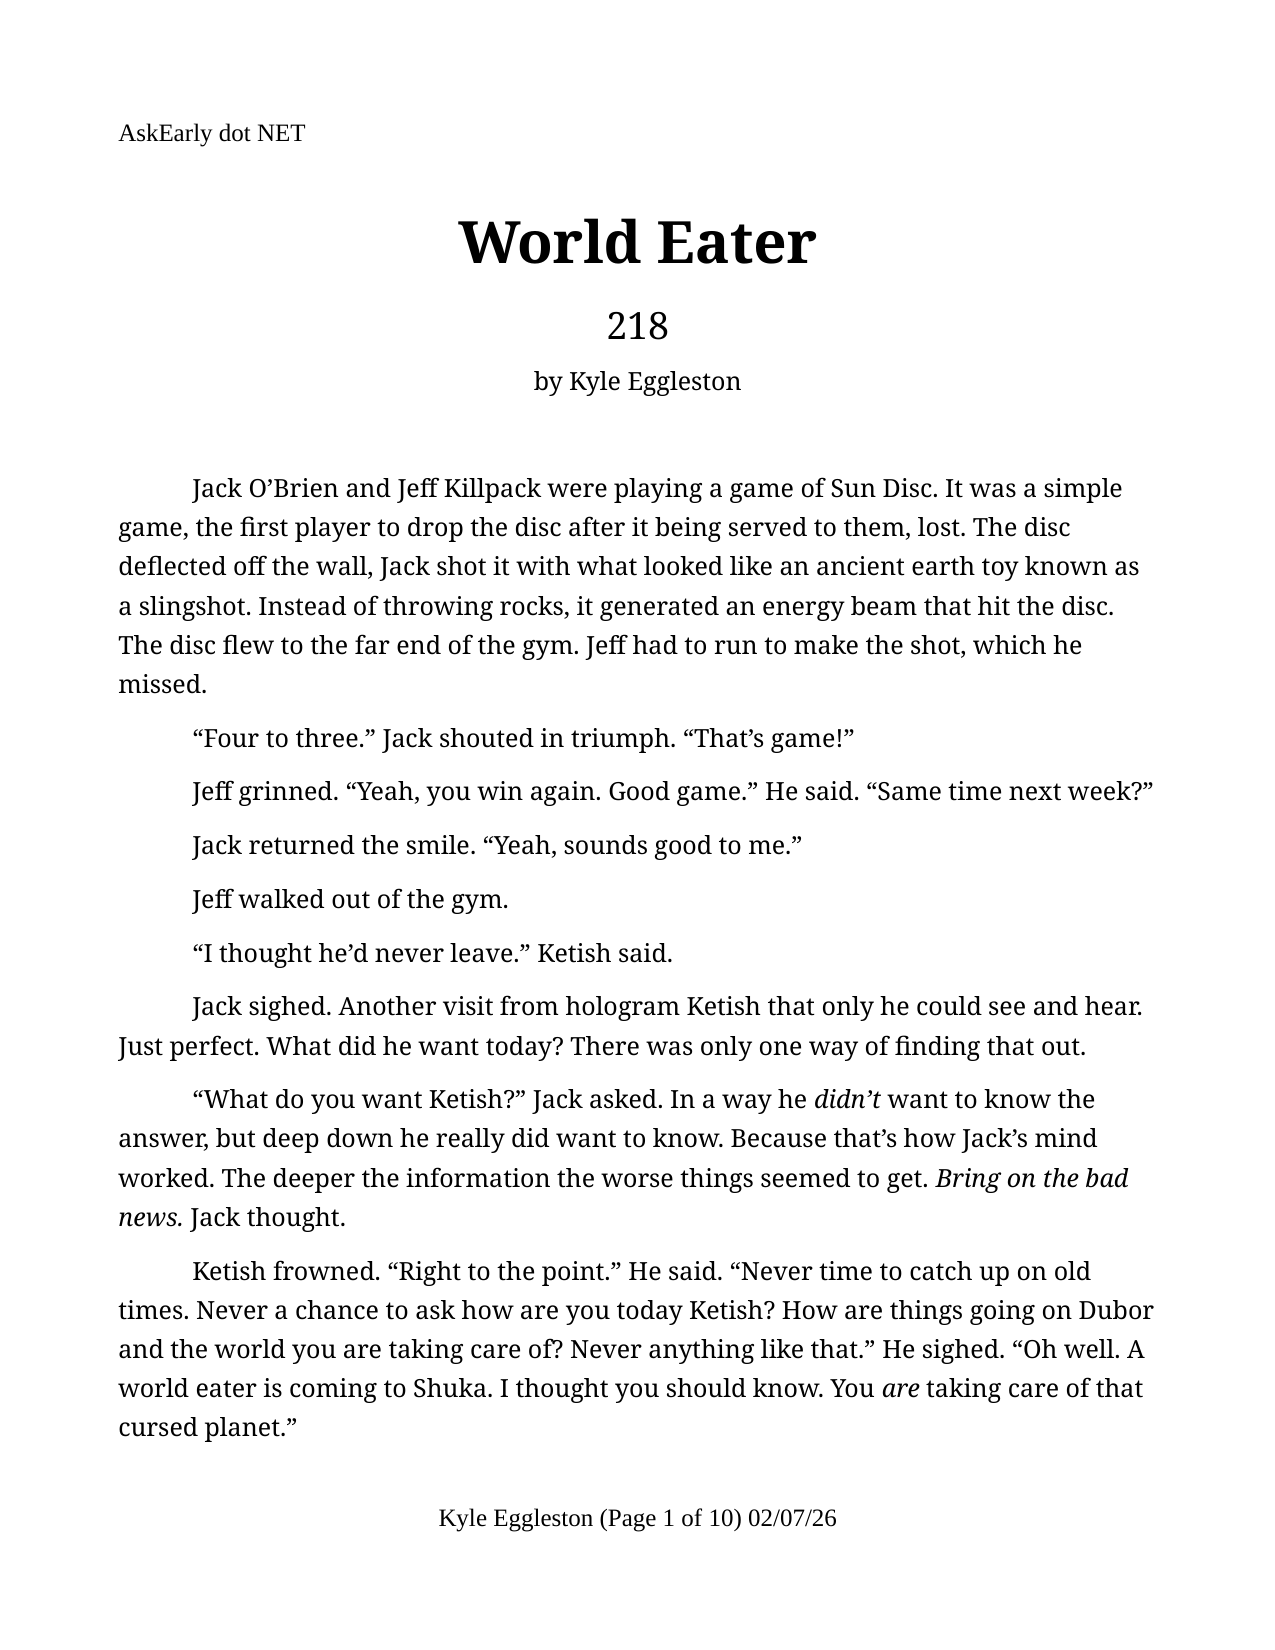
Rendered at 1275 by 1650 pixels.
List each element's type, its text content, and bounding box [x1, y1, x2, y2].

text by Kyle Eggleston [118, 363, 1157, 397]
text Jack sighed. Another visit from hologram Ketish that only he could see and hear. Just perfect. What did he want today? There was only one way of finding that out. [118, 989, 1157, 1062]
text “I thought he’d never leave.” Ketish said. [118, 935, 1157, 969]
subtitle 218 [118, 299, 1157, 351]
text Jack O’Brien and Jeff Killpack were playing a game of Sun Disc. It was a simple game, the first player to drop the disc after it being served to them, lost. The disc deflected off the wall, Jack shot it with what looked like an ancient earth toy known as a slingshot. Instead of throwing rocks, it generated an energy beam that hit the disc. The disc flew to the far end of the gym. Jeff had to run to make the shot, which he missed. [118, 471, 1157, 701]
title World Eater [118, 201, 1157, 281]
text “Four to three.” Jack shouted in triumph. “That’s game!” [118, 720, 1157, 754]
text Ketish frowned. “Right to the point.” He said. “Never time to catch up on old times. Never a chance to ask how are you today Ketish? How are things going on Dubor and the world you are taking care of? Never anything like that.” He sighed. “Oh well. A world eater is coming to Shuka. I thought you should know. You are taking care of that cursed planet.” [118, 1253, 1157, 1444]
text Jeff walked out of the gym. [118, 881, 1157, 916]
text “What do you want Ketish?” Jack asked. In a way he didn’t want to know the answer, but deep down he really did want to know. Because that’s how Jack’s mind worked. The deeper the information the worse things seemed to get. Bring on the bad news. Jack thought. [118, 1082, 1157, 1233]
text Jeff grinned. “Yeah, you win again. Good game.” He said. “Same time next week?” [118, 774, 1157, 808]
text Jack returned the smile. “Yeah, sounds good to me.” [118, 828, 1157, 862]
